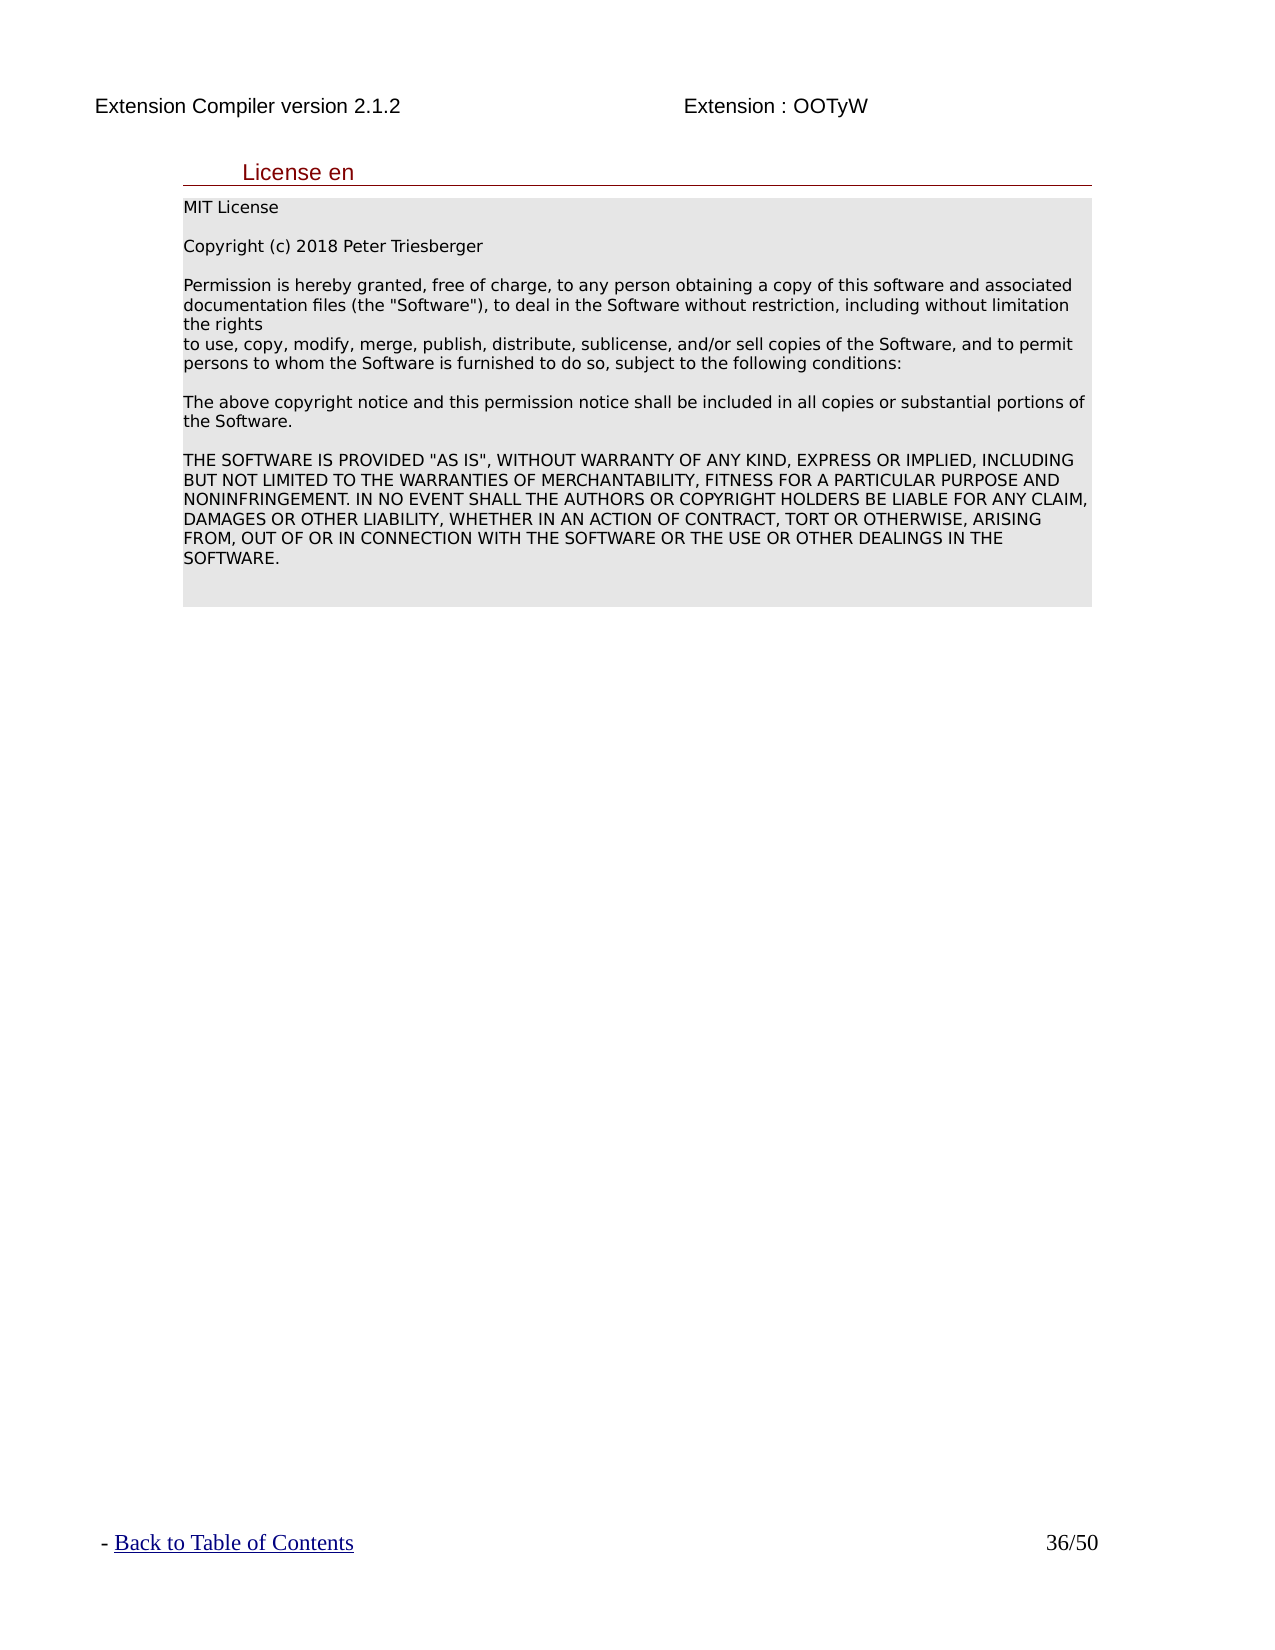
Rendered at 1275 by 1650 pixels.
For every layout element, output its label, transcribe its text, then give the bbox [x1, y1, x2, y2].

text to use, copy, modify, merge, publish, distribute, sublicense, and/or sell copies of the Software, and to permit persons to whom the Software is furnished to do so, subject to the following conditions: [183, 334, 1092, 373]
text SOFTWARE. [183, 549, 1092, 568]
text License en [183, 159, 1092, 185]
text Copyright (c) 2018 Peter Triesberger [183, 237, 1092, 257]
text The above copyright notice and this permission notice shall be included in all copies or substantial portions of the Software. [183, 393, 1092, 432]
text THE SOFTWARE IS PROVIDED "AS IS", WITHOUT WARRANTY OF ANY KIND, EXPRESS OR IMPLIED, INCLUDING BUT NOT LIMITED TO THE WARRANTIES OF MERCHANTABILITY, FITNESS FOR A PARTICULAR PURPOSE AND NONINFRINGEMENT. IN NO EVENT SHALL THE AUTHORS OR COPYRIGHT HOLDERS BE LIABLE FOR ANY CLAIM, DAMAGES OR OTHER LIABILITY, WHETHER IN AN ACTION OF CONTRACT, TORT OR OTHERWISE, ARISING FROM, OUT OF OR IN CONNECTION WITH THE SOFTWARE OR THE USE OR OTHER DEALINGS IN THE [183, 451, 1092, 549]
text MIT License [183, 198, 1092, 218]
text Permission is hereby granted, free of charge, to any person obtaining a copy of this software and associated documentation files (the "Software"), to deal in the Software without restriction, including without limitation the rights [183, 276, 1092, 334]
